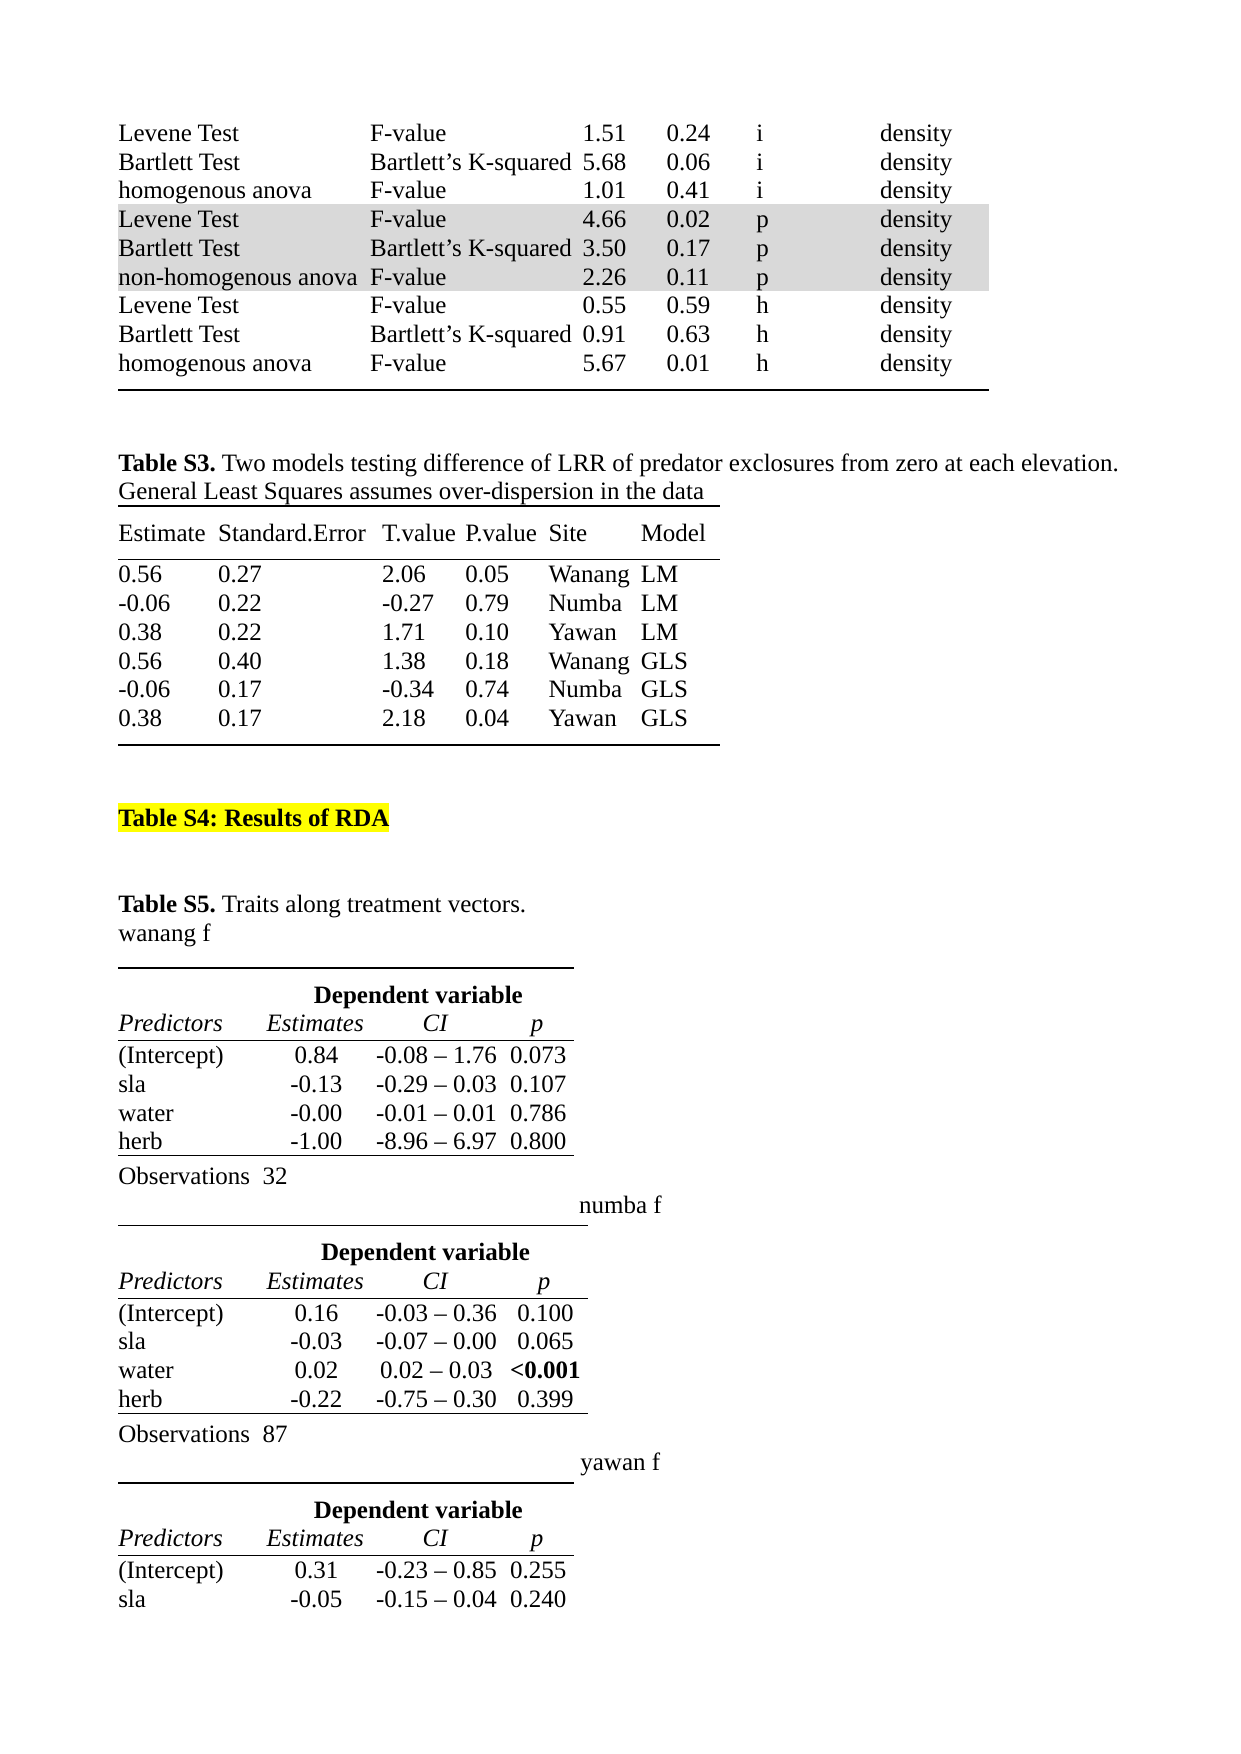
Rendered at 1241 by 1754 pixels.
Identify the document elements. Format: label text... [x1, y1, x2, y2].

table_cell CI [370, 1266, 502, 1298]
table_cell p [502, 1524, 574, 1555]
table_cell Levene Test [118, 204, 370, 233]
table_cell 32 [262, 1156, 574, 1190]
table_header [118, 1484, 262, 1523]
table_cell 0.41 [666, 176, 756, 204]
table_cell 0.27 [218, 560, 382, 588]
table_cell Observations [118, 1414, 262, 1447]
table_cell -0.00 [262, 1098, 370, 1126]
table_cell h [756, 291, 880, 319]
table_cell homogenous anova [118, 348, 370, 389]
table_cell 5.67 [582, 348, 666, 389]
table_cell 0.17 [218, 675, 382, 703]
table_cell 0.16 [262, 1299, 370, 1326]
table_cell <0.001 [502, 1355, 588, 1384]
table_cell Numba [548, 588, 641, 617]
table_cell 0.04 [465, 703, 548, 744]
table_cell 1.38 [382, 646, 465, 674]
table_cell (Intercept) [118, 1556, 262, 1584]
table_cell 0.56 [118, 646, 218, 674]
table_cell 0.56 [118, 560, 218, 588]
table_cell -0.06 [118, 675, 218, 703]
table_cell density [880, 204, 989, 233]
table_cell GLS [641, 646, 720, 674]
table_cell 0.24 [666, 118, 756, 147]
table_cell h [756, 319, 880, 348]
table_cell (Intercept) [118, 1041, 262, 1069]
table_cell 0.91 [582, 319, 666, 348]
table_cell Bartlett’s K-squared [370, 233, 582, 262]
table_cell density [880, 118, 989, 147]
table_cell 0.38 [118, 703, 218, 744]
table_header Dependent variable [262, 1484, 574, 1523]
table_cell 2.26 [582, 262, 666, 291]
table_header Dependent variable [262, 1226, 588, 1266]
table_cell GLS [641, 703, 720, 744]
table_cell density [880, 147, 989, 176]
table_cell Bartlett Test [118, 319, 370, 348]
text wanang f [118, 918, 1122, 947]
table_cell 0.17 [218, 703, 382, 744]
table_cell 0.74 [465, 675, 548, 703]
table_cell 0.02 – 0.03 [370, 1355, 502, 1384]
table_cell 0.79 [465, 588, 548, 617]
table_cell 0.02 [262, 1355, 370, 1384]
table_cell 0.399 [502, 1384, 588, 1413]
text numba f [118, 1190, 1122, 1219]
table_cell 0.38 [118, 617, 218, 646]
table_cell 0.06 [666, 147, 756, 176]
table_cell F-value [370, 291, 582, 319]
table_cell Estimates [262, 1009, 370, 1040]
table_cell i [756, 147, 880, 176]
table_cell 1.51 [582, 118, 666, 147]
table_cell 0.255 [502, 1556, 574, 1584]
table_header Dependent variable [262, 969, 574, 1008]
table_cell Numba [548, 675, 641, 703]
table_cell 0.63 [666, 319, 756, 348]
table_cell 0.107 [502, 1069, 574, 1098]
table_cell LM [641, 588, 720, 617]
table_cell Estimates [262, 1266, 370, 1298]
table_cell 2.06 [382, 560, 465, 588]
table_cell -0.27 [382, 588, 465, 617]
table_cell -1.00 [262, 1126, 370, 1155]
table_cell water [118, 1098, 262, 1126]
table_cell -0.05 [262, 1584, 370, 1613]
table_cell 0.31 [262, 1556, 370, 1584]
table_cell Yawan [548, 703, 641, 744]
table_cell Predictors [118, 1266, 262, 1298]
table_cell non-homogenous anova [118, 262, 370, 291]
table_cell -0.03 [262, 1326, 370, 1355]
table_cell -0.06 [118, 588, 218, 617]
table_cell density [880, 319, 989, 348]
table_cell -0.08 – 1.76 [370, 1041, 502, 1069]
table_cell -8.96 – 6.97 [370, 1126, 502, 1155]
table_cell -0.23 – 0.85 [370, 1556, 502, 1584]
text Table S3. Two models testing difference of LRR of predator exclosures from zero at each elevation. General Least Squares assumes over-dispersion in the data [118, 448, 1122, 505]
table_header T.value [382, 507, 465, 559]
table_cell 87 [262, 1414, 588, 1447]
table_cell sla [118, 1069, 262, 1098]
table_cell 0.800 [502, 1126, 574, 1155]
table_cell 2.18 [382, 703, 465, 744]
table_cell 0.073 [502, 1041, 574, 1069]
table_cell 0.240 [502, 1584, 574, 1613]
table_cell CI [370, 1009, 502, 1040]
table_cell -0.01 – 0.01 [370, 1098, 502, 1126]
table_cell p [756, 233, 880, 262]
table_cell 0.065 [502, 1326, 588, 1355]
table_cell F-value [370, 348, 582, 389]
table_cell 0.02 [666, 204, 756, 233]
table_cell 0.22 [218, 617, 382, 646]
table_cell GLS [641, 675, 720, 703]
table_cell LM [641, 560, 720, 588]
table_cell 0.05 [465, 560, 548, 588]
table_cell 0.84 [262, 1041, 370, 1069]
table_cell density [880, 262, 989, 291]
table_cell p [502, 1009, 574, 1040]
table_cell F-value [370, 204, 582, 233]
table_cell p [502, 1266, 588, 1298]
table_cell CI [370, 1524, 502, 1555]
table_cell p [756, 204, 880, 233]
table_cell i [756, 118, 880, 147]
table_cell -0.22 [262, 1384, 370, 1413]
table_header Site [548, 507, 641, 559]
table_cell herb [118, 1126, 262, 1155]
table_cell 0.18 [465, 646, 548, 674]
table_cell 0.59 [666, 291, 756, 319]
table_cell homogenous anova [118, 176, 370, 204]
table_cell 0.100 [502, 1299, 588, 1326]
table_cell Bartlett’s K-squared [370, 319, 582, 348]
table_cell F-value [370, 176, 582, 204]
table_cell Bartlett Test [118, 233, 370, 262]
table_cell Predictors [118, 1009, 262, 1040]
table_header Standard.Error [218, 507, 382, 559]
text Table S4: Results of RDA [118, 803, 1122, 832]
table_header [118, 969, 262, 1008]
table_cell Wanang [548, 646, 641, 674]
table_cell -0.29 – 0.03 [370, 1069, 502, 1098]
table_cell density [880, 176, 989, 204]
table_cell F-value [370, 118, 582, 147]
text Table S5. Traits along treatment vectors. [118, 889, 1122, 918]
table_cell Levene Test [118, 118, 370, 147]
text yawan f [118, 1447, 1122, 1476]
table_cell -0.07 – 0.00 [370, 1326, 502, 1355]
table_header P.value [465, 507, 548, 559]
table_cell 0.22 [218, 588, 382, 617]
table_cell sla [118, 1326, 262, 1355]
table_cell Levene Test [118, 291, 370, 319]
table_cell Wanang [548, 560, 641, 588]
table_cell density [880, 233, 989, 262]
table_cell 0.40 [218, 646, 382, 674]
table_cell Predictors [118, 1524, 262, 1555]
table_cell herb [118, 1384, 262, 1413]
table_cell p [756, 262, 880, 291]
table_header [118, 1226, 262, 1266]
table_cell F-value [370, 262, 582, 291]
table_cell water [118, 1355, 262, 1384]
table_cell -0.34 [382, 675, 465, 703]
table_cell 1.71 [382, 617, 465, 646]
table_cell Bartlett’s K-squared [370, 147, 582, 176]
table_cell -0.75 – 0.30 [370, 1384, 502, 1413]
table_cell Estimates [262, 1524, 370, 1555]
table_cell 0.01 [666, 348, 756, 389]
table_cell Yawan [548, 617, 641, 646]
table_cell Bartlett Test [118, 147, 370, 176]
table_cell -0.13 [262, 1069, 370, 1098]
table_cell density [880, 348, 989, 389]
table_cell 1.01 [582, 176, 666, 204]
table_cell sla [118, 1584, 262, 1613]
table_header Estimate [118, 507, 218, 559]
table_cell 0.10 [465, 617, 548, 646]
table_cell density [880, 291, 989, 319]
table_cell 3.50 [582, 233, 666, 262]
table_cell (Intercept) [118, 1299, 262, 1326]
table_cell 0.786 [502, 1098, 574, 1126]
table_header Model [641, 507, 720, 559]
table_cell 0.11 [666, 262, 756, 291]
table_cell 5.68 [582, 147, 666, 176]
table_cell 0.17 [666, 233, 756, 262]
table_cell 0.55 [582, 291, 666, 319]
table_cell Observations [118, 1156, 262, 1190]
table_cell -0.03 – 0.36 [370, 1299, 502, 1326]
table_cell LM [641, 617, 720, 646]
table_cell h [756, 348, 880, 389]
table_cell 4.66 [582, 204, 666, 233]
table_cell -0.15 – 0.04 [370, 1584, 502, 1613]
table_cell i [756, 176, 880, 204]
